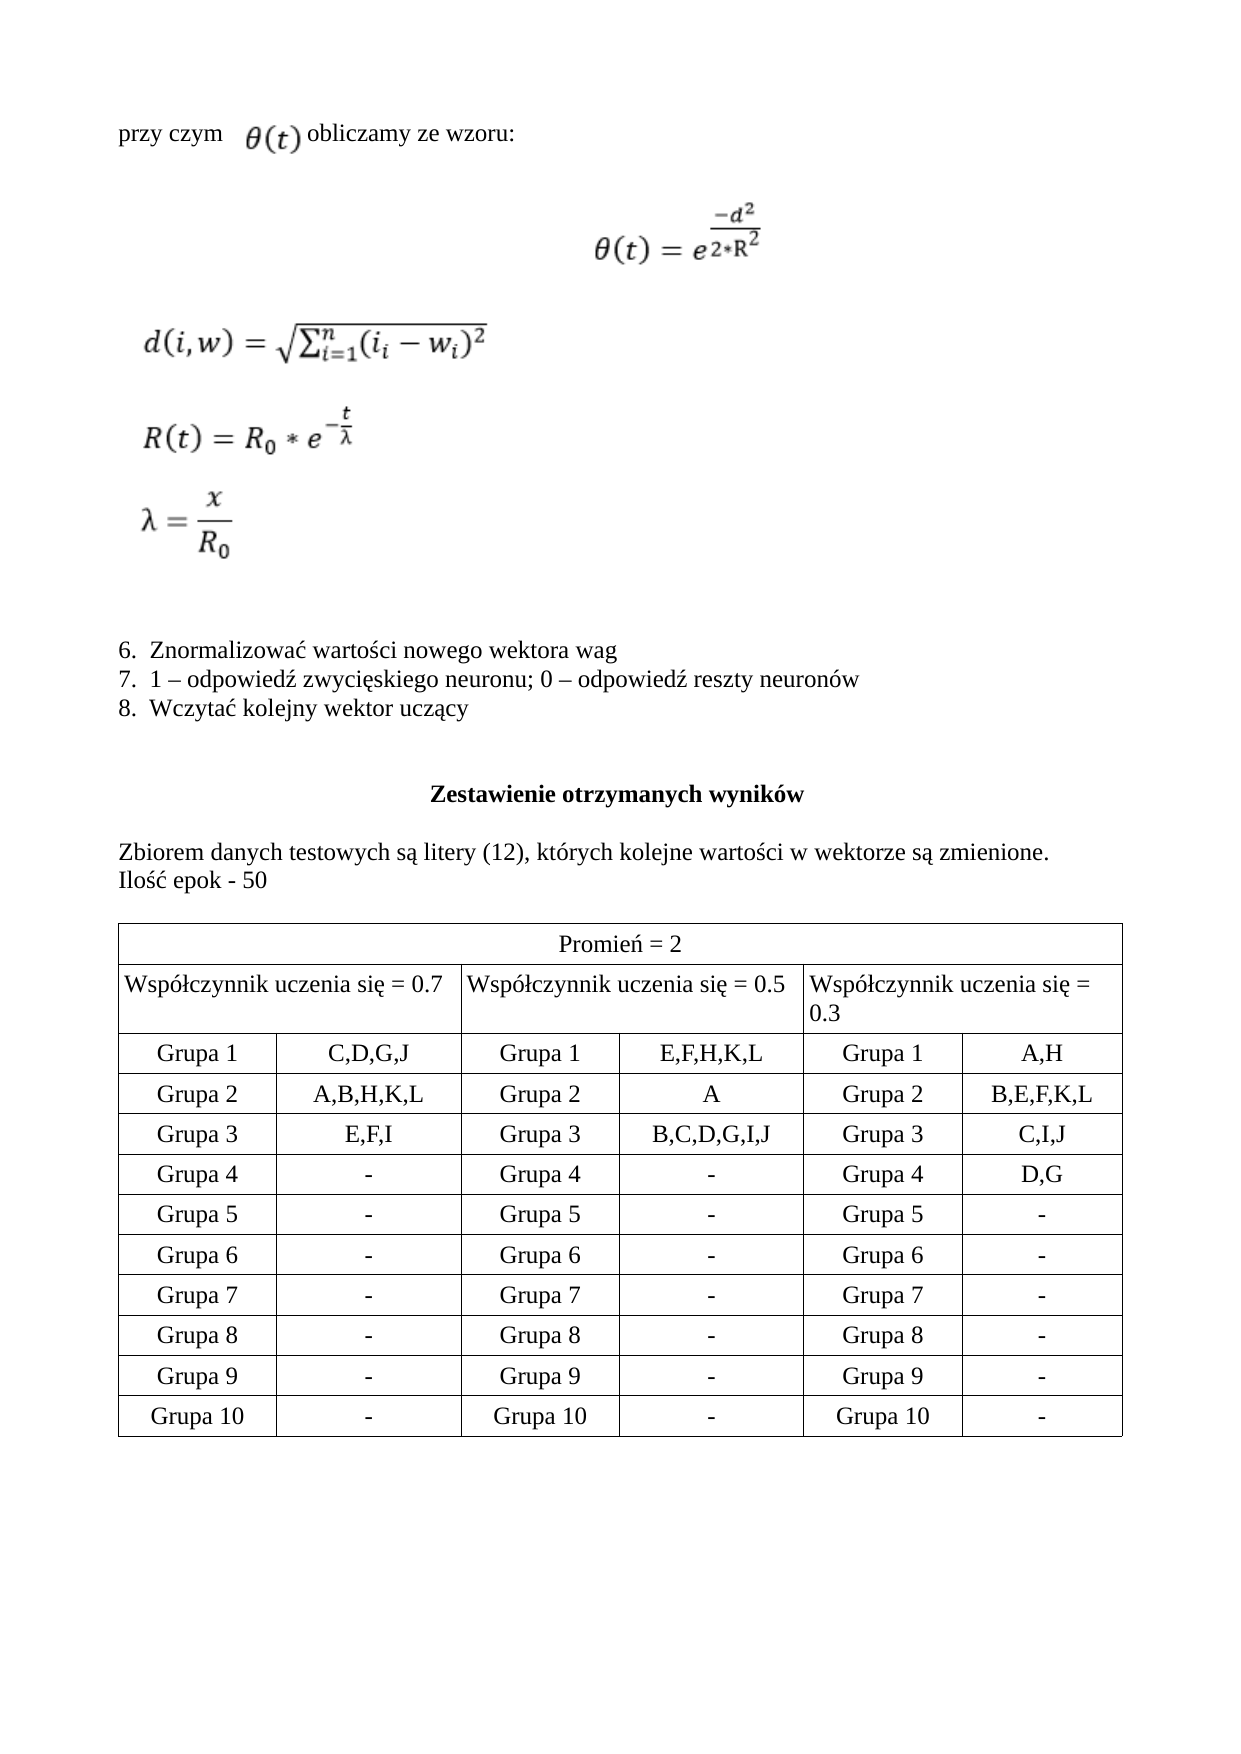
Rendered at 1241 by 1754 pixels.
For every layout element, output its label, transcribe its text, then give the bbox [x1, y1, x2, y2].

table_cell C,D,G,J [277, 1034, 461, 1073]
table_cell - [277, 1195, 461, 1234]
table_cell Grupa 1 [462, 1034, 619, 1073]
table_cell Grupa 5 [119, 1195, 276, 1234]
table_cell - [963, 1195, 1122, 1234]
table_cell Grupa 8 [462, 1316, 619, 1355]
table_cell Grupa 4 [804, 1155, 962, 1194]
table_cell Grupa 9 [804, 1356, 962, 1395]
table_cell - [277, 1356, 461, 1395]
picture [567, 191, 786, 279]
table_cell Grupa 6 [804, 1235, 962, 1274]
table_cell D,G [963, 1155, 1122, 1194]
table_cell C,I,J [963, 1114, 1122, 1153]
table_cell Grupa 10 [462, 1396, 619, 1436]
table_cell A,H [963, 1034, 1122, 1073]
text przy czym [118, 118, 239, 147]
picture [138, 319, 503, 370]
table_cell Współczynnik uczenia się = 0.5 [462, 965, 803, 1032]
table_cell Grupa 2 [119, 1074, 276, 1113]
table_cell Grupa 10 [119, 1396, 276, 1436]
table_cell - [620, 1396, 803, 1436]
table_cell Grupa 5 [462, 1195, 619, 1234]
table_cell B,C,D,G,I,J [620, 1114, 803, 1153]
table_cell - [277, 1316, 461, 1355]
table_cell B,E,F,K,L [963, 1074, 1122, 1113]
table_cell - [963, 1356, 1122, 1395]
table_cell E,F,H,K,L [620, 1034, 803, 1073]
table_cell - [277, 1235, 461, 1274]
table_cell - [963, 1275, 1122, 1315]
table_cell Grupa 8 [804, 1316, 962, 1355]
picture [239, 113, 307, 165]
table_cell - [620, 1316, 803, 1355]
table_cell Grupa 4 [462, 1155, 619, 1194]
table_cell Grupa 6 [119, 1235, 276, 1274]
table_cell Grupa 2 [462, 1074, 619, 1113]
table_cell Grupa 5 [804, 1195, 962, 1234]
table_cell Grupa 1 [119, 1034, 276, 1073]
text Zestawienie otrzymanych wyników [118, 779, 1122, 808]
text 8. Wczytać kolejny wektor uczący [118, 693, 1122, 722]
picture [136, 487, 260, 562]
table_cell Grupa 6 [462, 1235, 619, 1274]
table_cell Grupa 7 [119, 1275, 276, 1315]
table_cell - [963, 1235, 1122, 1274]
table_cell Grupa 8 [119, 1316, 276, 1355]
table_cell Grupa 3 [462, 1114, 619, 1153]
table_cell - [277, 1155, 461, 1194]
table_cell Grupa 10 [804, 1396, 962, 1436]
table_cell Grupa 1 [804, 1034, 962, 1073]
table_header Promień = 2 [119, 924, 1122, 963]
text 7. 1 – odpowiedź zwycięskiego neuronu; 0 – odpowiedź reszty neuronów [118, 664, 1122, 693]
table_cell - [620, 1155, 803, 1194]
table_cell - [277, 1275, 461, 1315]
table_cell A,B,H,K,L [277, 1074, 461, 1113]
table_cell Grupa 3 [119, 1114, 276, 1153]
table_cell Grupa 2 [804, 1074, 962, 1113]
table_cell E,F,I [277, 1114, 461, 1153]
table_cell Grupa 7 [804, 1275, 962, 1315]
table_cell - [620, 1275, 803, 1315]
table_cell Grupa 7 [462, 1275, 619, 1315]
text obliczamy ze wzoru: [307, 118, 1122, 147]
table_cell - [277, 1396, 461, 1436]
table_cell - [963, 1316, 1122, 1355]
table_cell Grupa 9 [119, 1356, 276, 1395]
table_cell Grupa 9 [462, 1356, 619, 1395]
table_cell A [620, 1074, 803, 1113]
table_cell Grupa 3 [804, 1114, 962, 1153]
table_cell Współczynnik uczenia się = 0.3 [804, 965, 1122, 1032]
text 6. Znormalizować wartości nowego wektora wag [118, 636, 1122, 664]
table_cell Grupa 4 [119, 1155, 276, 1194]
table_cell Współczynnik uczenia się = 0.7 [119, 965, 461, 1032]
table_cell - [963, 1396, 1122, 1436]
table_cell - [620, 1235, 803, 1274]
text Zbiorem danych testowych są litery (12), których kolejne wartości w wektorze są zmienione. Ilość epok - 50 [118, 837, 1122, 894]
picture [131, 394, 415, 469]
table_cell - [620, 1195, 803, 1234]
table_cell - [620, 1356, 803, 1395]
